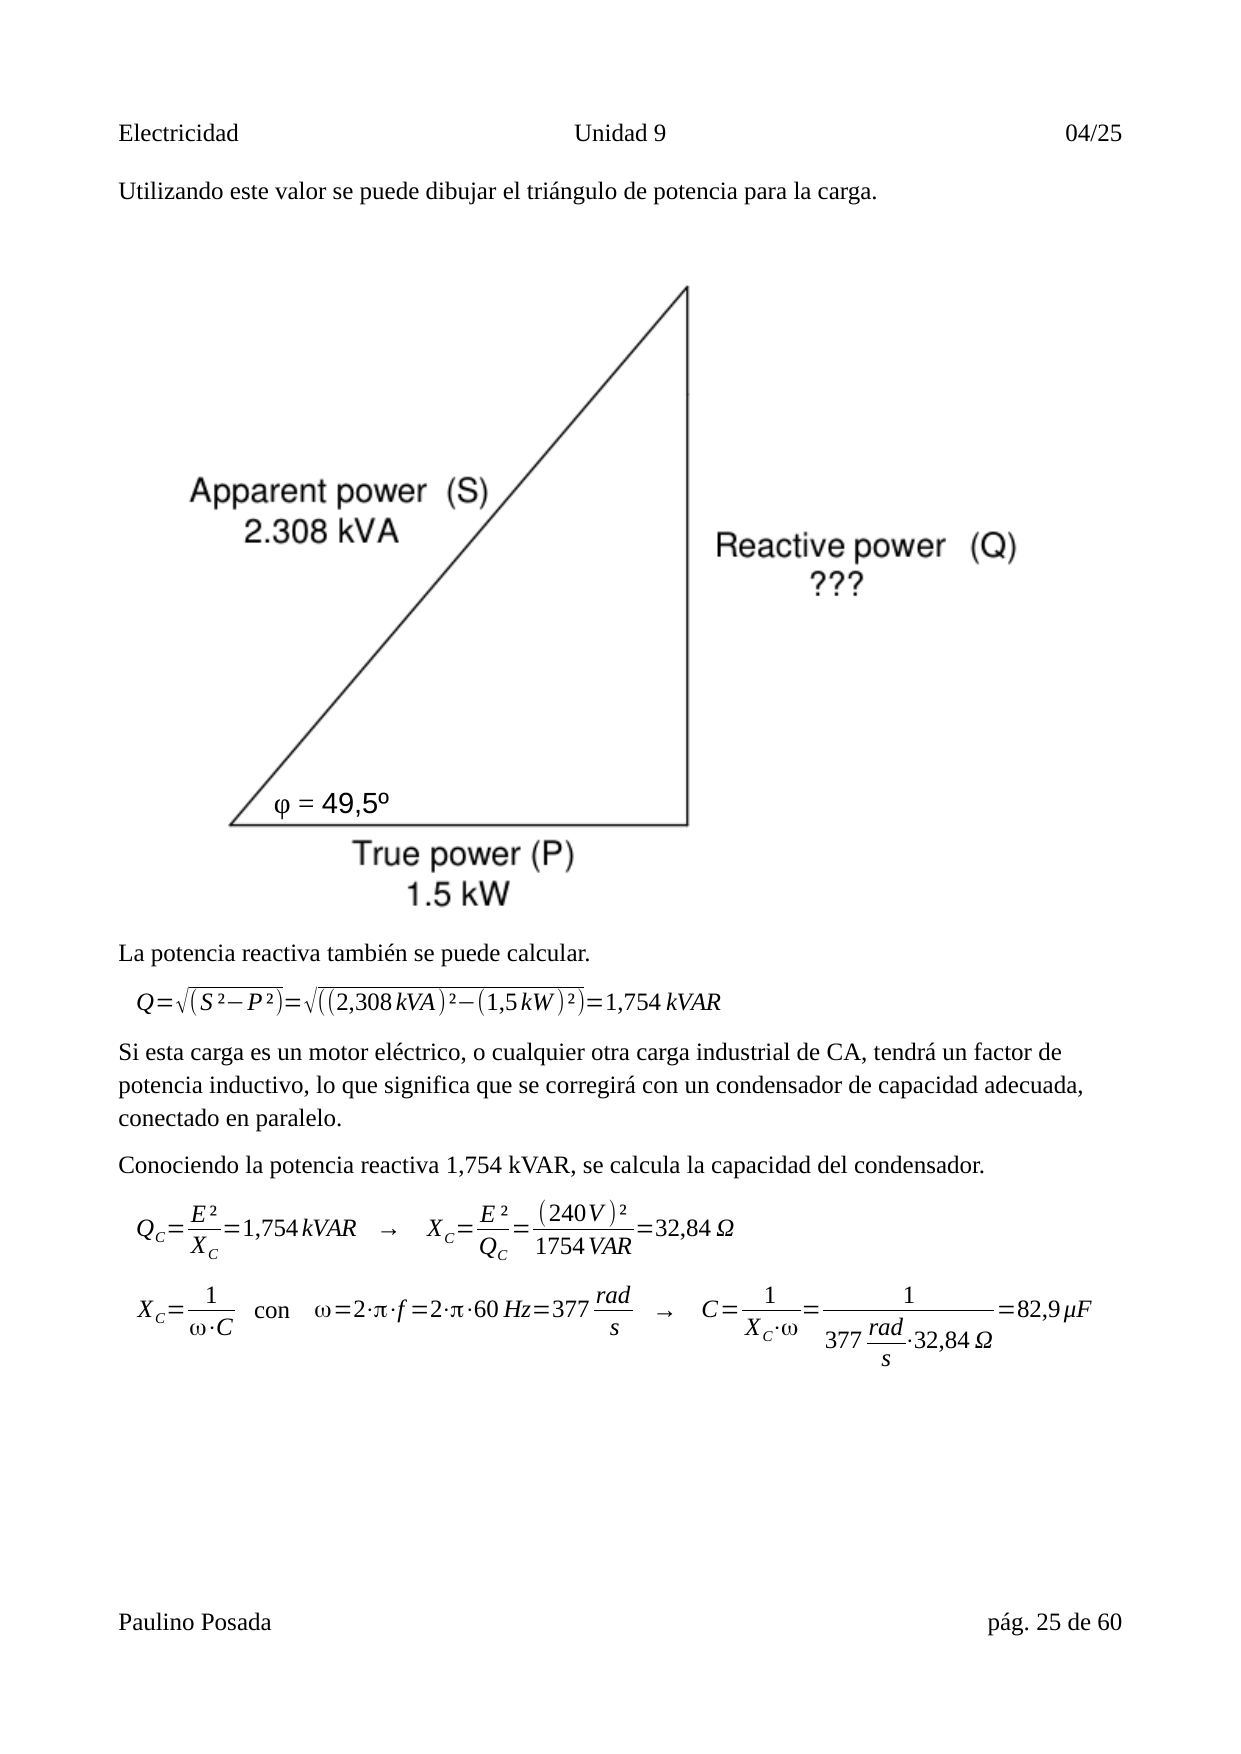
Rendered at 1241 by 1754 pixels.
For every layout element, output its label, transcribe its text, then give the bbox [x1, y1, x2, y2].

text La potencia reactiva también se puede calcular. [118, 938, 1122, 967]
text Conociendo la potencia reactiva 1,754 kVAR, se calcula la capacidad del condensador. [118, 1150, 1122, 1179]
picture [177, 244, 1043, 920]
text Si esta carga es un motor eléctrico, o cualquier otra carga industrial de CA, tendrá un factor de potencia inductivo, lo que significa que se corregirá con un condensador de capacidad adecuada, conectado en paralelo. [118, 1037, 1122, 1131]
text → [118, 1198, 1122, 1263]
text con → [118, 1282, 1122, 1372]
text Utilizando este valor se puede dibujar el triángulo de potencia para la carga. [118, 176, 1122, 205]
